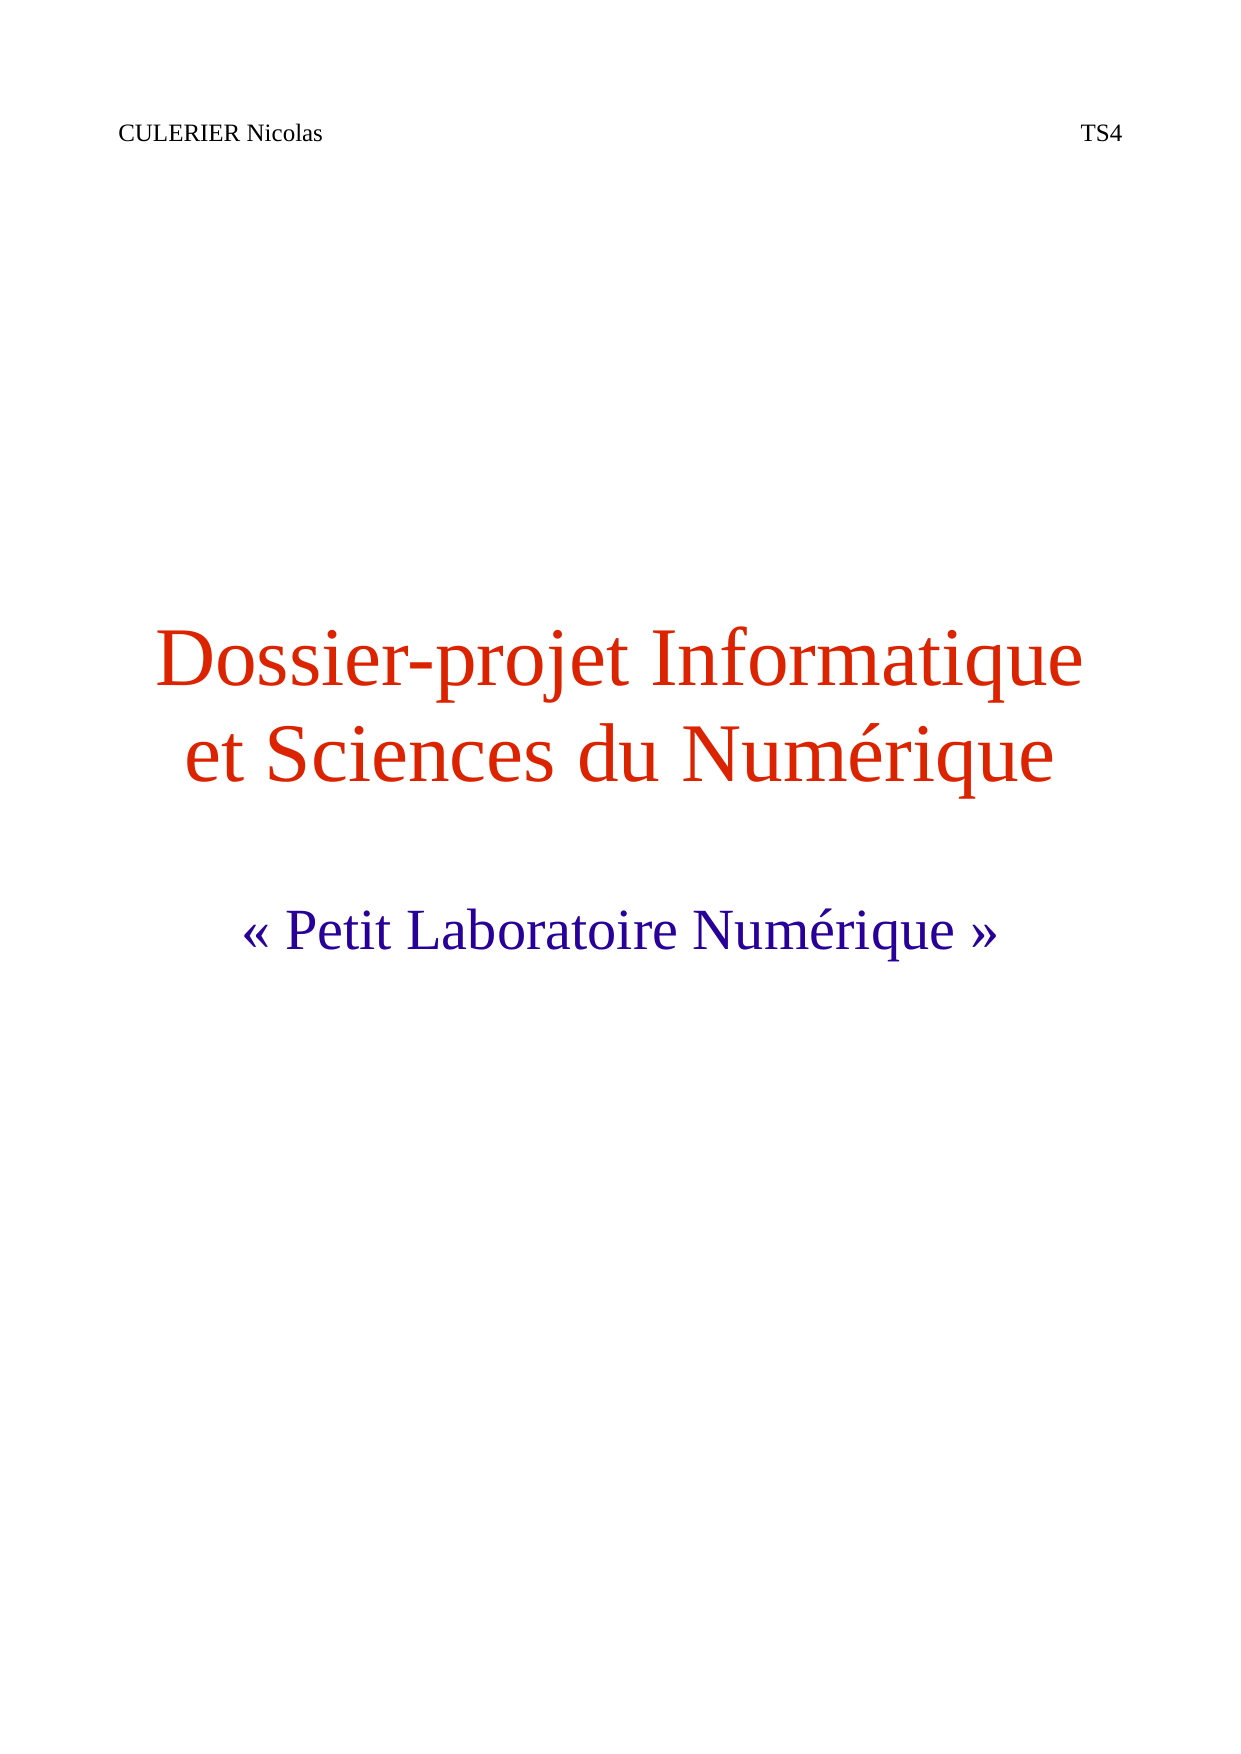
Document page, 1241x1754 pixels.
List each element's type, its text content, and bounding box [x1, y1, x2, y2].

text « Petit Laboratoire Numérique » [118, 895, 1122, 962]
text Dossier-projet Informatique et Sciences du Numérique [118, 608, 1122, 799]
